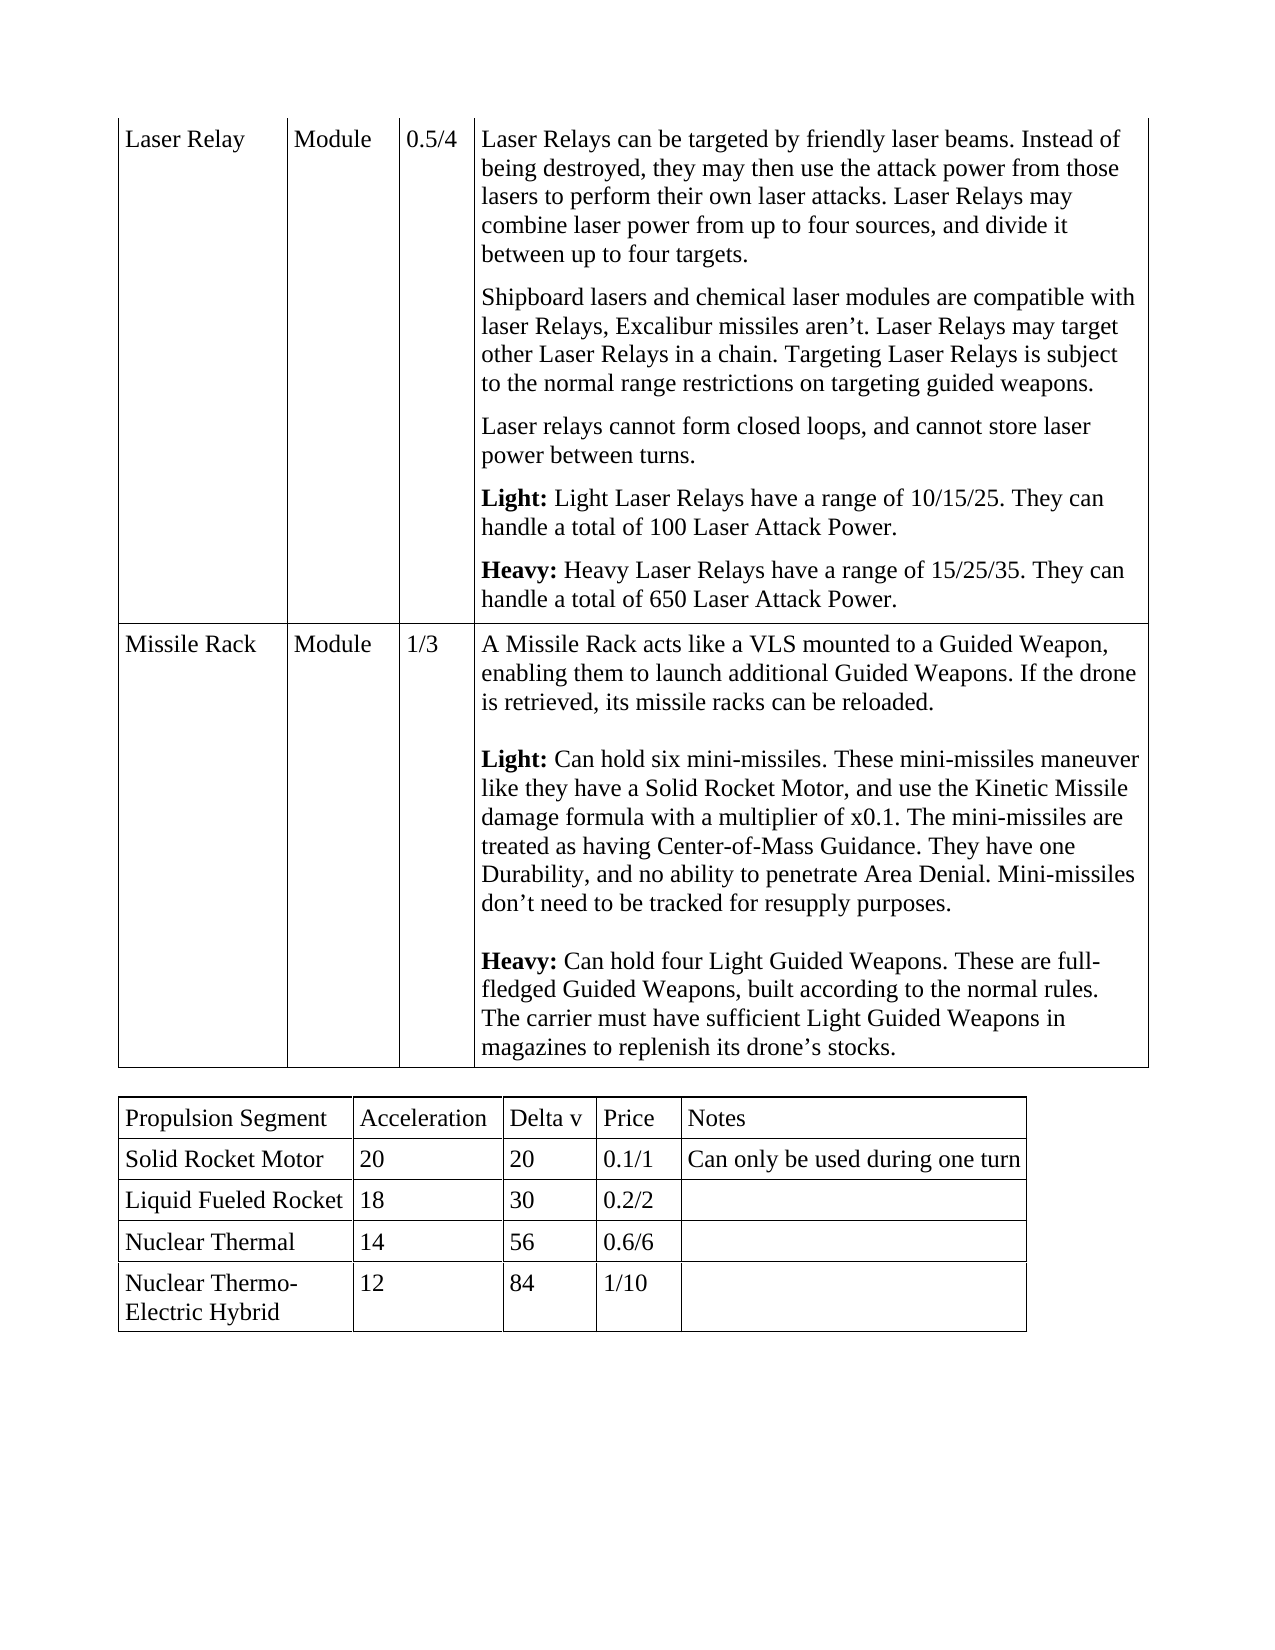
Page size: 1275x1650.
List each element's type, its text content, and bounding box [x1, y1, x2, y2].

table_header Price [597, 1098, 681, 1138]
table_cell 30 [504, 1180, 596, 1220]
table_cell Nuclear Thermal [119, 1221, 352, 1261]
table_cell 20 [354, 1139, 502, 1179]
table_cell Laser Relays can be targeted by friendly laser beams. Instead of being destroyed, they may then use the attack power from those lasers to perform their own laser attacks. Laser Relays may combine laser power from up to four sources, and divide it between up to four targets. Shipboard lasers and chemical laser modules are compatible with laser Relays, Excalibur missiles aren’t. Laser Relays may target other Laser Relays in a chain. Targeting Laser Relays is subject to the normal range restrictions on targeting guided weapons. Laser relays cannot form closed loops, and cannot store laser power between turns. Light: Light Laser Relays have a range of 10/15/25. They can handle a total of 100 Laser Attack Power. Heavy: Heavy Laser Relays have a range of 15/25/35. They can handle a total of 650 Laser Attack Power. [475, 118, 1148, 623]
table_cell 12 [354, 1263, 502, 1331]
table_cell 0.6/6 [597, 1221, 681, 1261]
table_cell Module [288, 624, 399, 1067]
table_header Delta v [504, 1098, 596, 1138]
table_cell Missile Rack [119, 624, 287, 1067]
table_cell [682, 1263, 1026, 1331]
table_cell 56 [504, 1221, 596, 1261]
table_cell 84 [504, 1263, 596, 1331]
table_cell 0.1/1 [597, 1139, 681, 1179]
table_cell [682, 1180, 1026, 1220]
table_cell 1/10 [597, 1263, 681, 1331]
table_header Notes [682, 1098, 1026, 1138]
table_cell [682, 1221, 1026, 1261]
table_cell 14 [354, 1221, 502, 1261]
table_cell 0.2/2 [597, 1180, 681, 1220]
table_cell A Missile Rack acts like a VLS mounted to a Guided Weapon, enabling them to launch additional Guided Weapons. If the drone is retrieved, its missile racks can be reloaded. Light: Can hold six mini-missiles. These mini-missiles maneuver like they have a Solid Rocket Motor, and use the Kinetic Missile damage formula with a multiplier of x0.1. The mini-missiles are treated as having Center-of-Mass Guidance. They have one Durability, and no ability to penetrate Area Denial. Mini-missiles don’t need to be tracked for resupply purposes. Heavy: Can hold four Light Guided Weapons. These are full-fledged Guided Weapons, built according to the normal rules. The carrier must have sufficient Light Guided Weapons in magazines to replenish its drone’s stocks. [475, 624, 1148, 1067]
table_cell Solid Rocket Motor [119, 1139, 352, 1179]
table_cell 0.5/4 [400, 118, 474, 623]
table_cell Liquid Fueled Rocket [119, 1180, 352, 1220]
table_cell Laser Relay [119, 118, 287, 623]
table_cell 20 [504, 1139, 596, 1179]
table_header Acceleration [354, 1098, 502, 1138]
table_cell 18 [354, 1180, 502, 1220]
table_cell Module [288, 118, 399, 623]
table_cell 1/3 [400, 624, 474, 1067]
table_cell Can only be used during one turn [682, 1139, 1026, 1179]
table_cell Nuclear Thermo-Electric Hybrid [119, 1263, 352, 1331]
table_header Propulsion Segment [119, 1098, 352, 1138]
